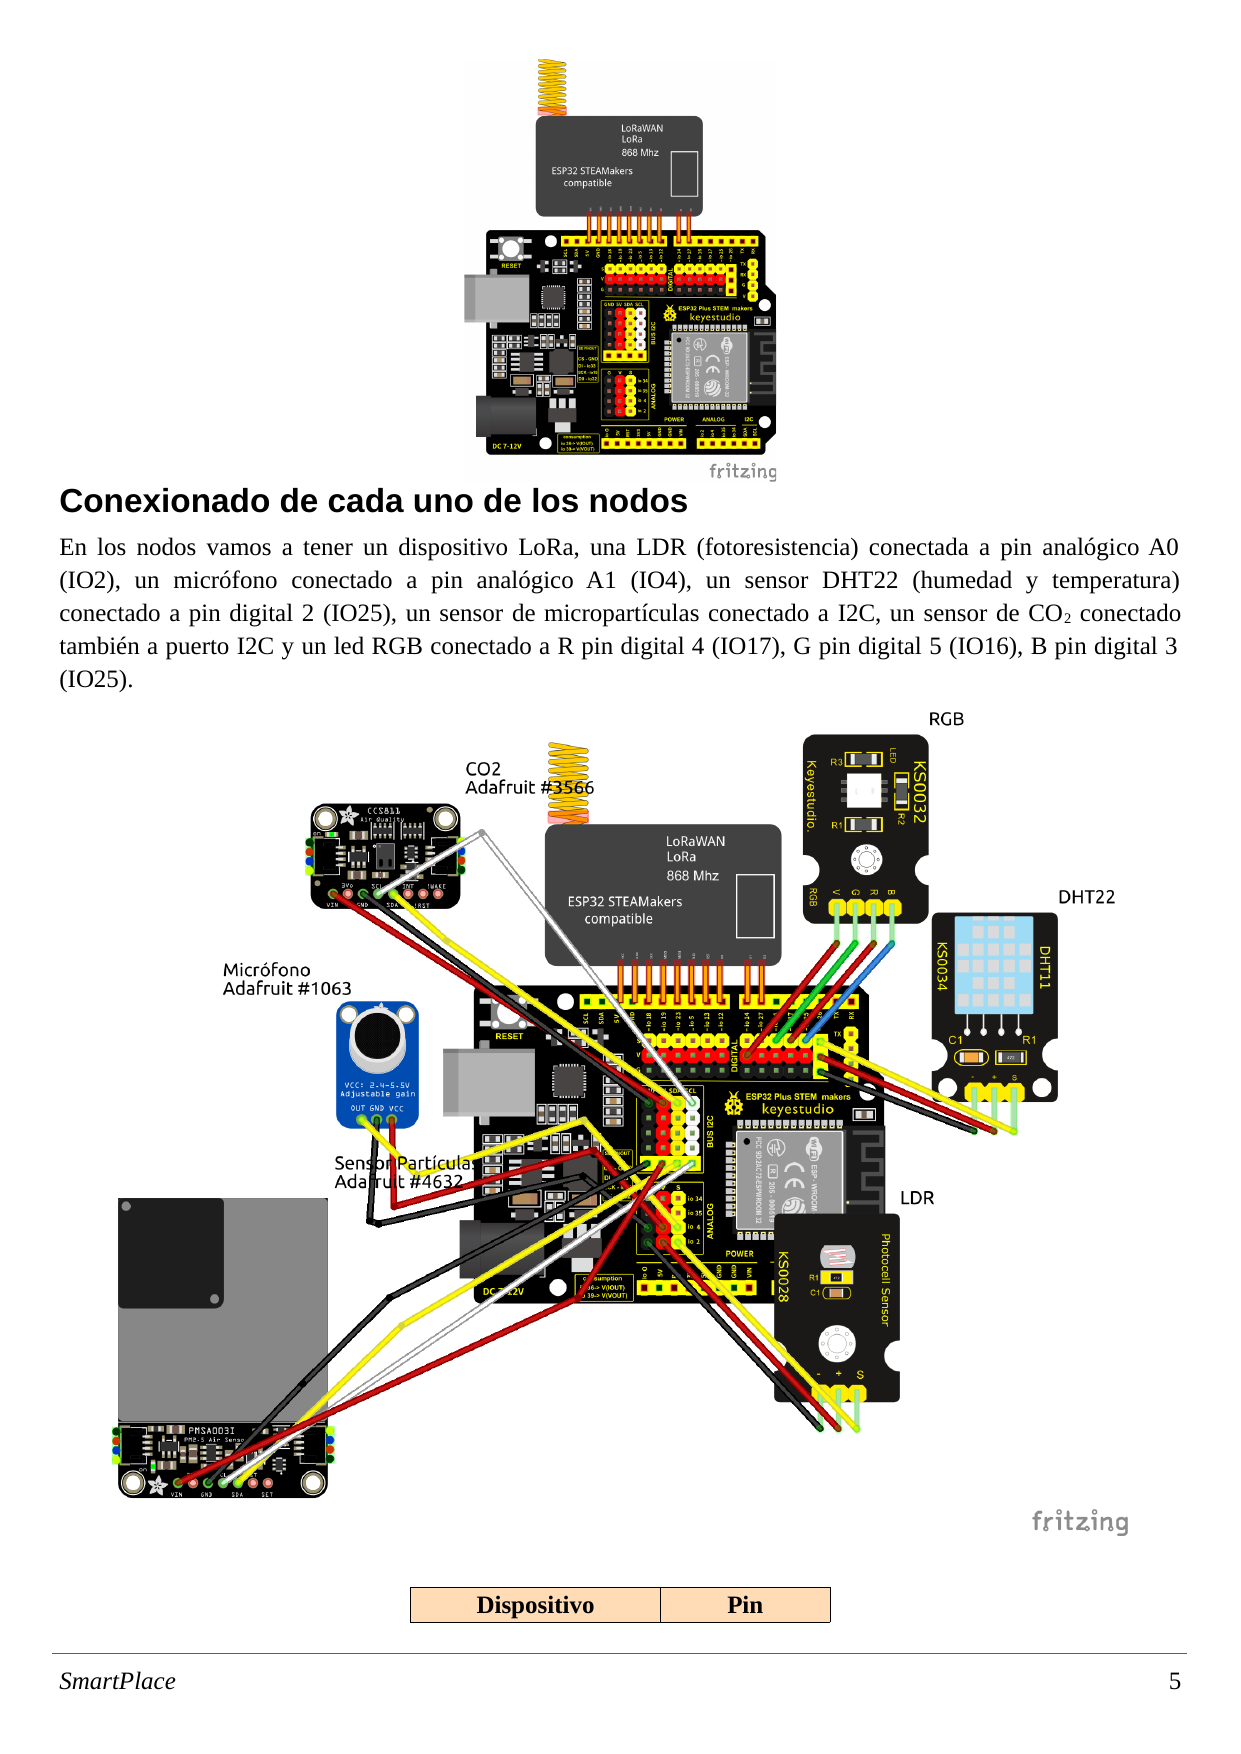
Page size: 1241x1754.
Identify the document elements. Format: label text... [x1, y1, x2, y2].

table_header Pin [661, 1588, 830, 1622]
picture [464, 59, 777, 482]
table_header Dispositivo [411, 1588, 660, 1622]
text En los nodos vamos a tener un dispositivo LoRa, una LDR (fotoresistencia) conectada a pin analógico A0 (IO2), un micrófono conectado a pin analógico A1 (IO4), un sensor DHT22 (humedad y temperatura) conectado a pin digital 2 (IO25), un sensor de micropartículas conectado a I2C, un sensor de CO2 conectado también a puerto I2C y un led RGB conectado a R pin digital 4 (IO17), G pin digital 5 (IO16), B pin digital 3 (IO25). [59, 532, 1181, 693]
picture [111, 712, 1129, 1536]
subtitle Conexionado de cada uno de los nodos [59, 59, 1181, 520]
